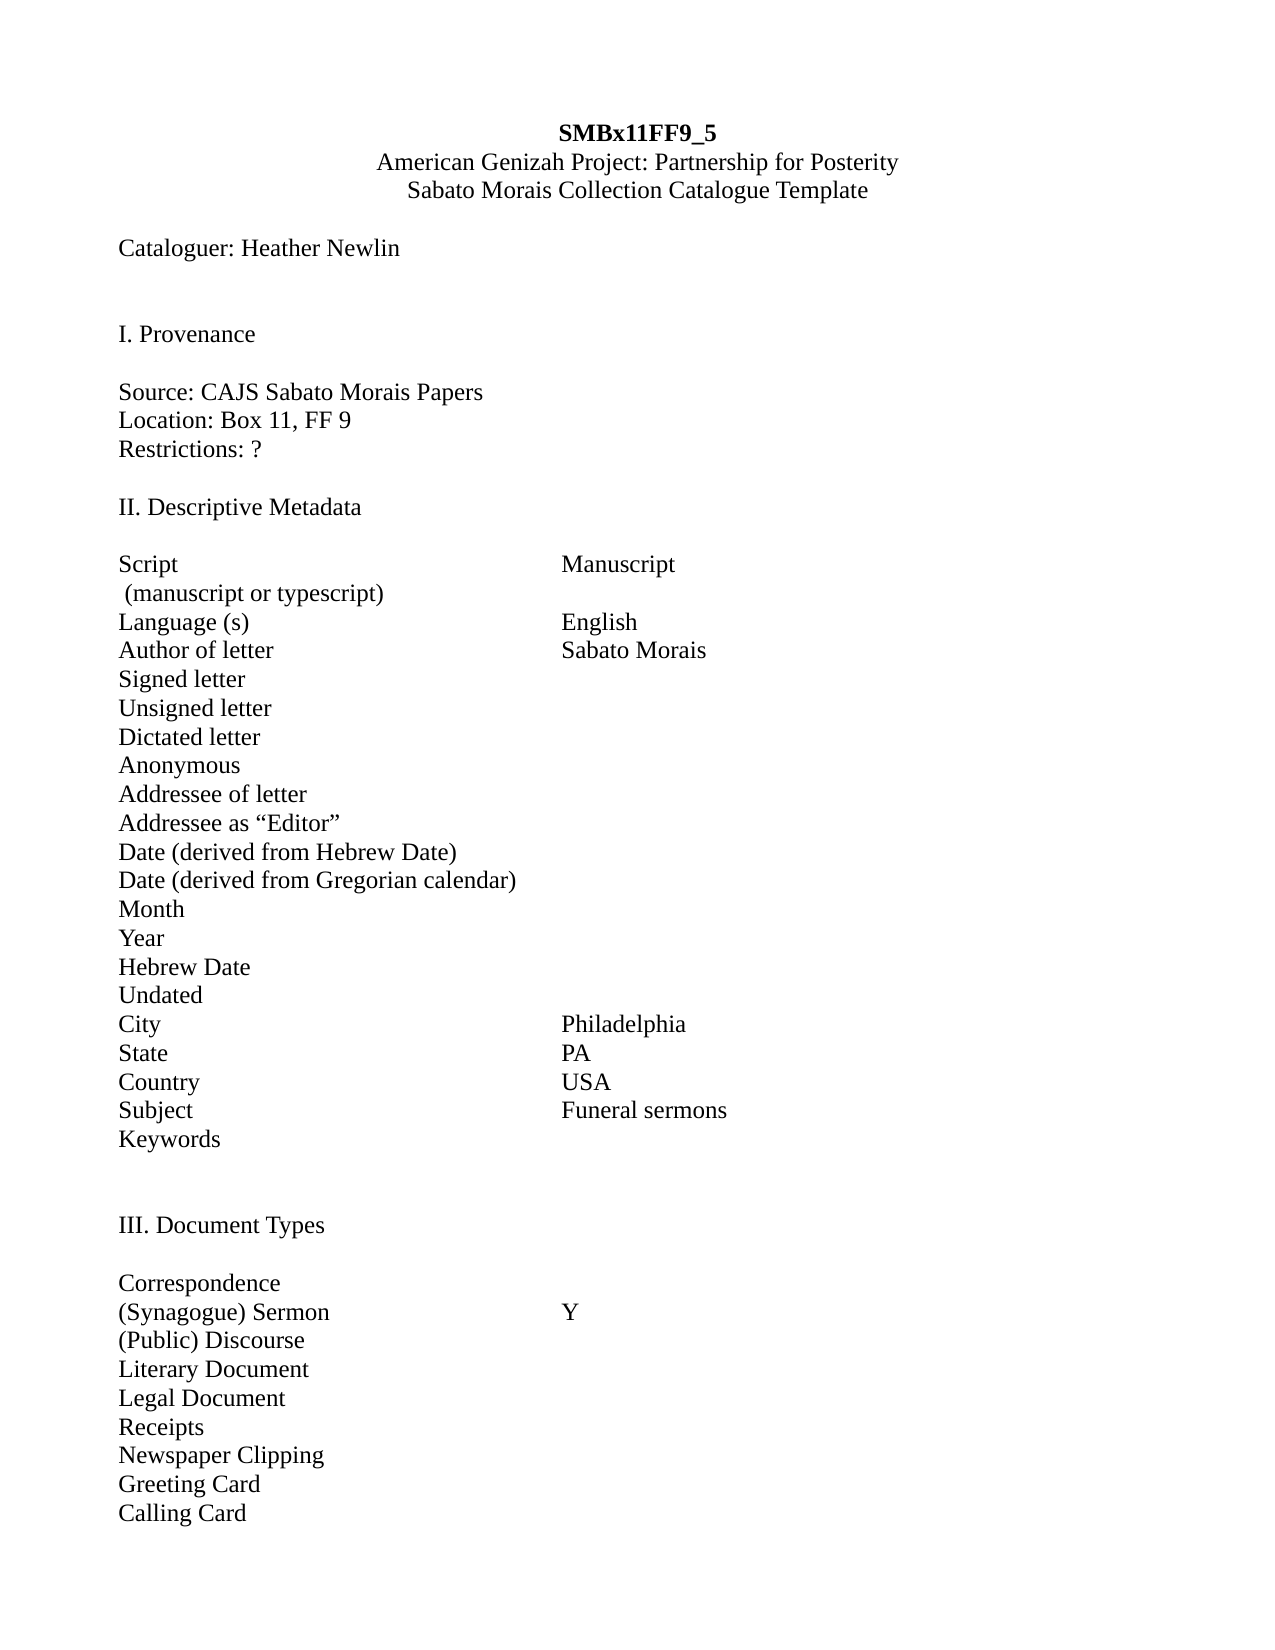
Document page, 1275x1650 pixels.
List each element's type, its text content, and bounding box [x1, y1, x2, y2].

text Addressee as “Editor” [118, 808, 1157, 837]
text Newspaper Clipping [118, 1441, 1157, 1469]
text I. Provenance [118, 319, 1157, 348]
text Date (derived from Hebrew Date) [118, 837, 1157, 866]
text Correspondence [118, 1268, 1157, 1297]
text Author of letter Sabato Morais [118, 636, 1157, 664]
text Greeting Card [118, 1469, 1157, 1498]
text Restrictions: ? [118, 434, 1157, 463]
text Anonymous [118, 751, 1157, 779]
text III. Document Types [118, 1211, 1157, 1239]
text Year [118, 923, 1157, 952]
text Signed letter [118, 664, 1157, 693]
text Script Manuscript [118, 549, 1157, 578]
text Undated [118, 981, 1157, 1009]
text Subject Funeral sermons [118, 1096, 1157, 1124]
text (Public) Discourse [118, 1326, 1157, 1354]
text SMBx11FF9_5 [118, 118, 1157, 147]
text City Philadelphia [118, 1009, 1157, 1038]
text Keywords [118, 1124, 1157, 1153]
text Addressee of letter [118, 779, 1157, 808]
text Legal Document [118, 1383, 1157, 1412]
text Dictated letter [118, 722, 1157, 751]
text (Synagogue) Sermon Y [118, 1297, 1157, 1326]
text Source: CAJS Sabato Morais Papers [118, 377, 1157, 406]
text II. Descriptive Metadata [118, 492, 1157, 521]
text Country USA [118, 1067, 1157, 1096]
text Sabato Morais Collection Catalogue Template [118, 176, 1157, 204]
text (manuscript or typescript) [118, 578, 1157, 607]
text Hebrew Date [118, 952, 1157, 981]
text Receipts [118, 1412, 1157, 1441]
text Language (s) English [118, 607, 1157, 636]
text State PA [118, 1038, 1157, 1067]
text Calling Card [118, 1498, 1157, 1527]
text Month [118, 894, 1157, 923]
text Cataloguer: Heather Newlin [118, 233, 1157, 262]
text Unsigned letter [118, 693, 1157, 722]
text Literary Document [118, 1354, 1157, 1383]
text Date (derived from Gregorian calendar) [118, 866, 1157, 894]
text Location: Box 11, FF 9 [118, 406, 1157, 434]
text American Genizah Project: Partnership for Posterity [118, 147, 1157, 176]
